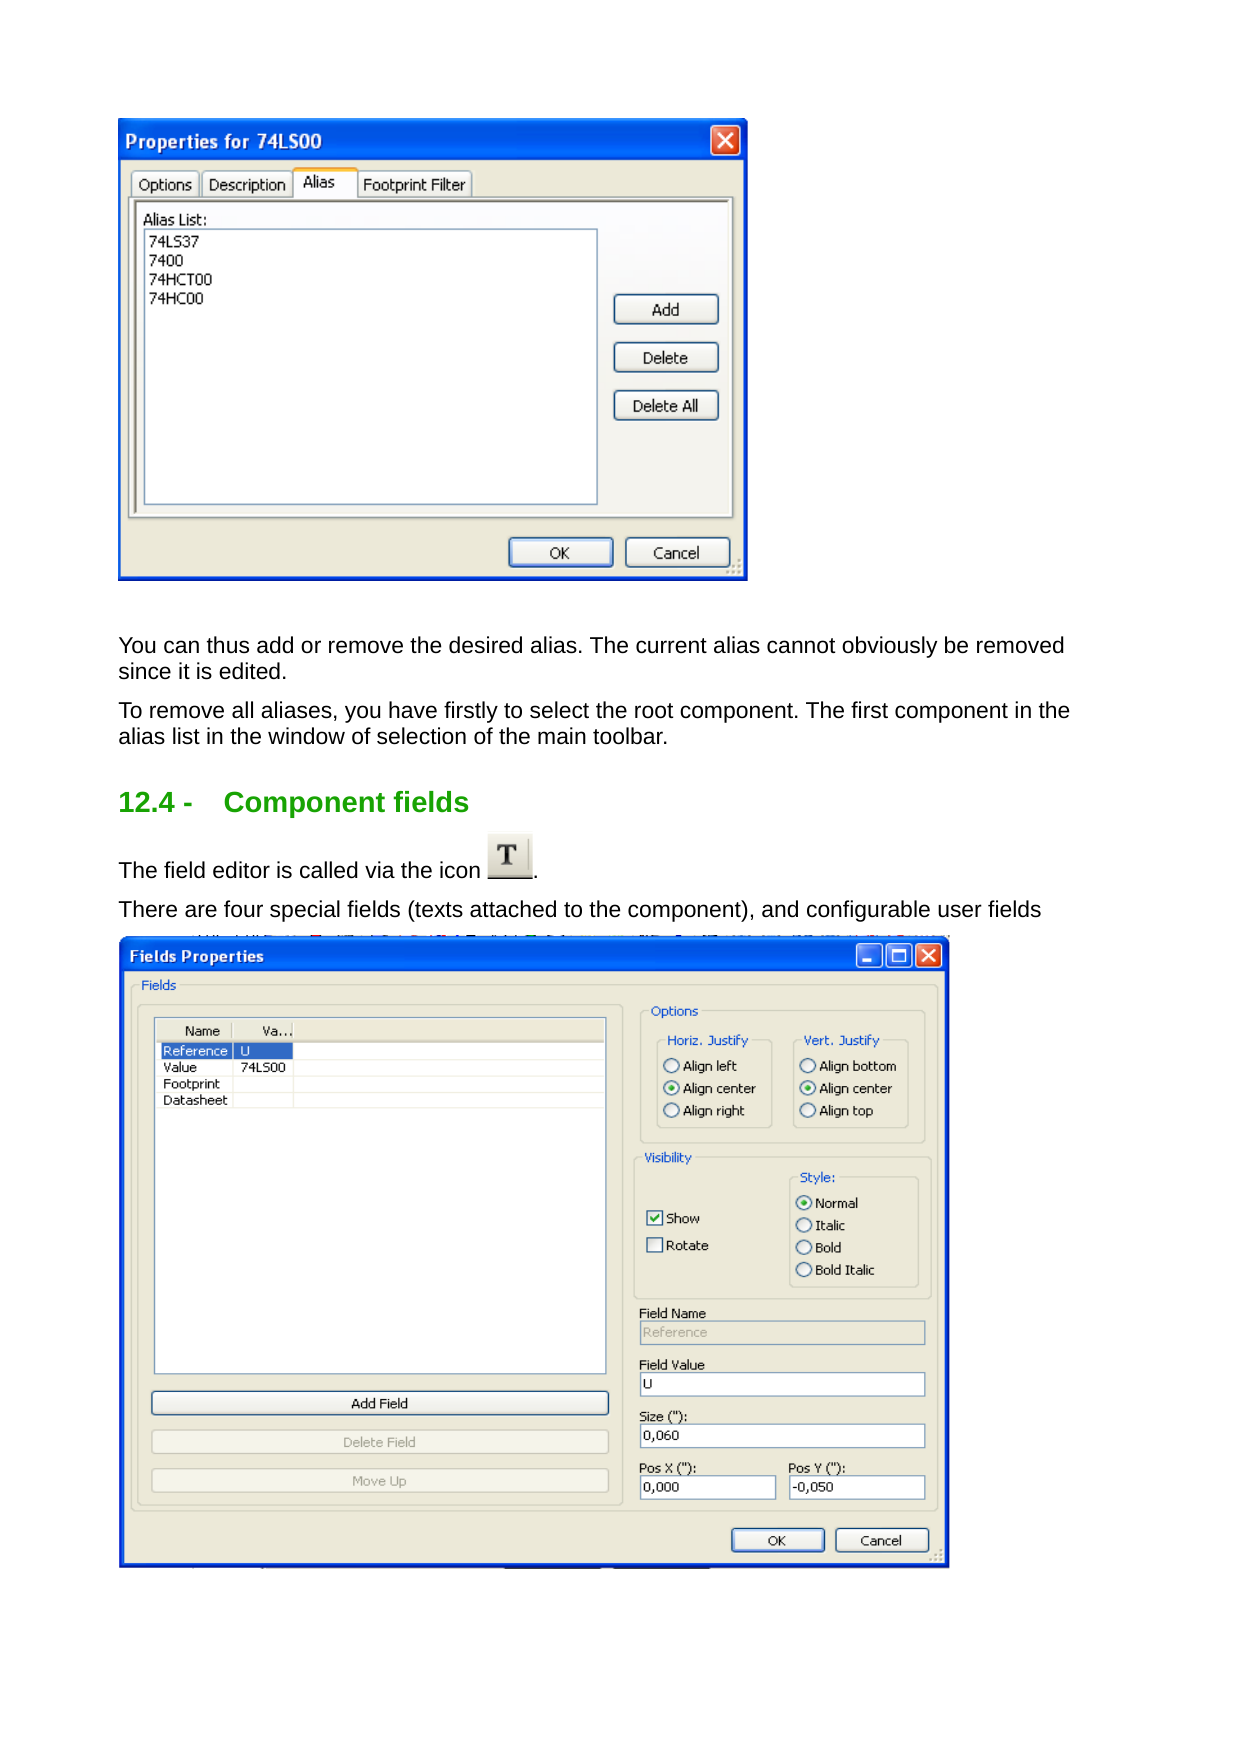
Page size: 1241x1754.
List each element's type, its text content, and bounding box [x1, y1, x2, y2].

text You can thus add or remove the desired alias. The current alias cannot obviously be removed since it is edited. [118, 632, 1122, 684]
subtitle Component fields [118, 785, 1122, 818]
picture [487, 831, 533, 879]
text The field editor is called via the icon . [118, 831, 1122, 884]
picture [118, 935, 950, 1569]
picture [118, 118, 748, 581]
text To remove all aliases, you have firstly to select the root component. The first component in the alias list in the window of selection of the main toolbar. [118, 697, 1122, 749]
text There are four special fields (texts attached to the component), and configurable user fields [118, 896, 1122, 923]
